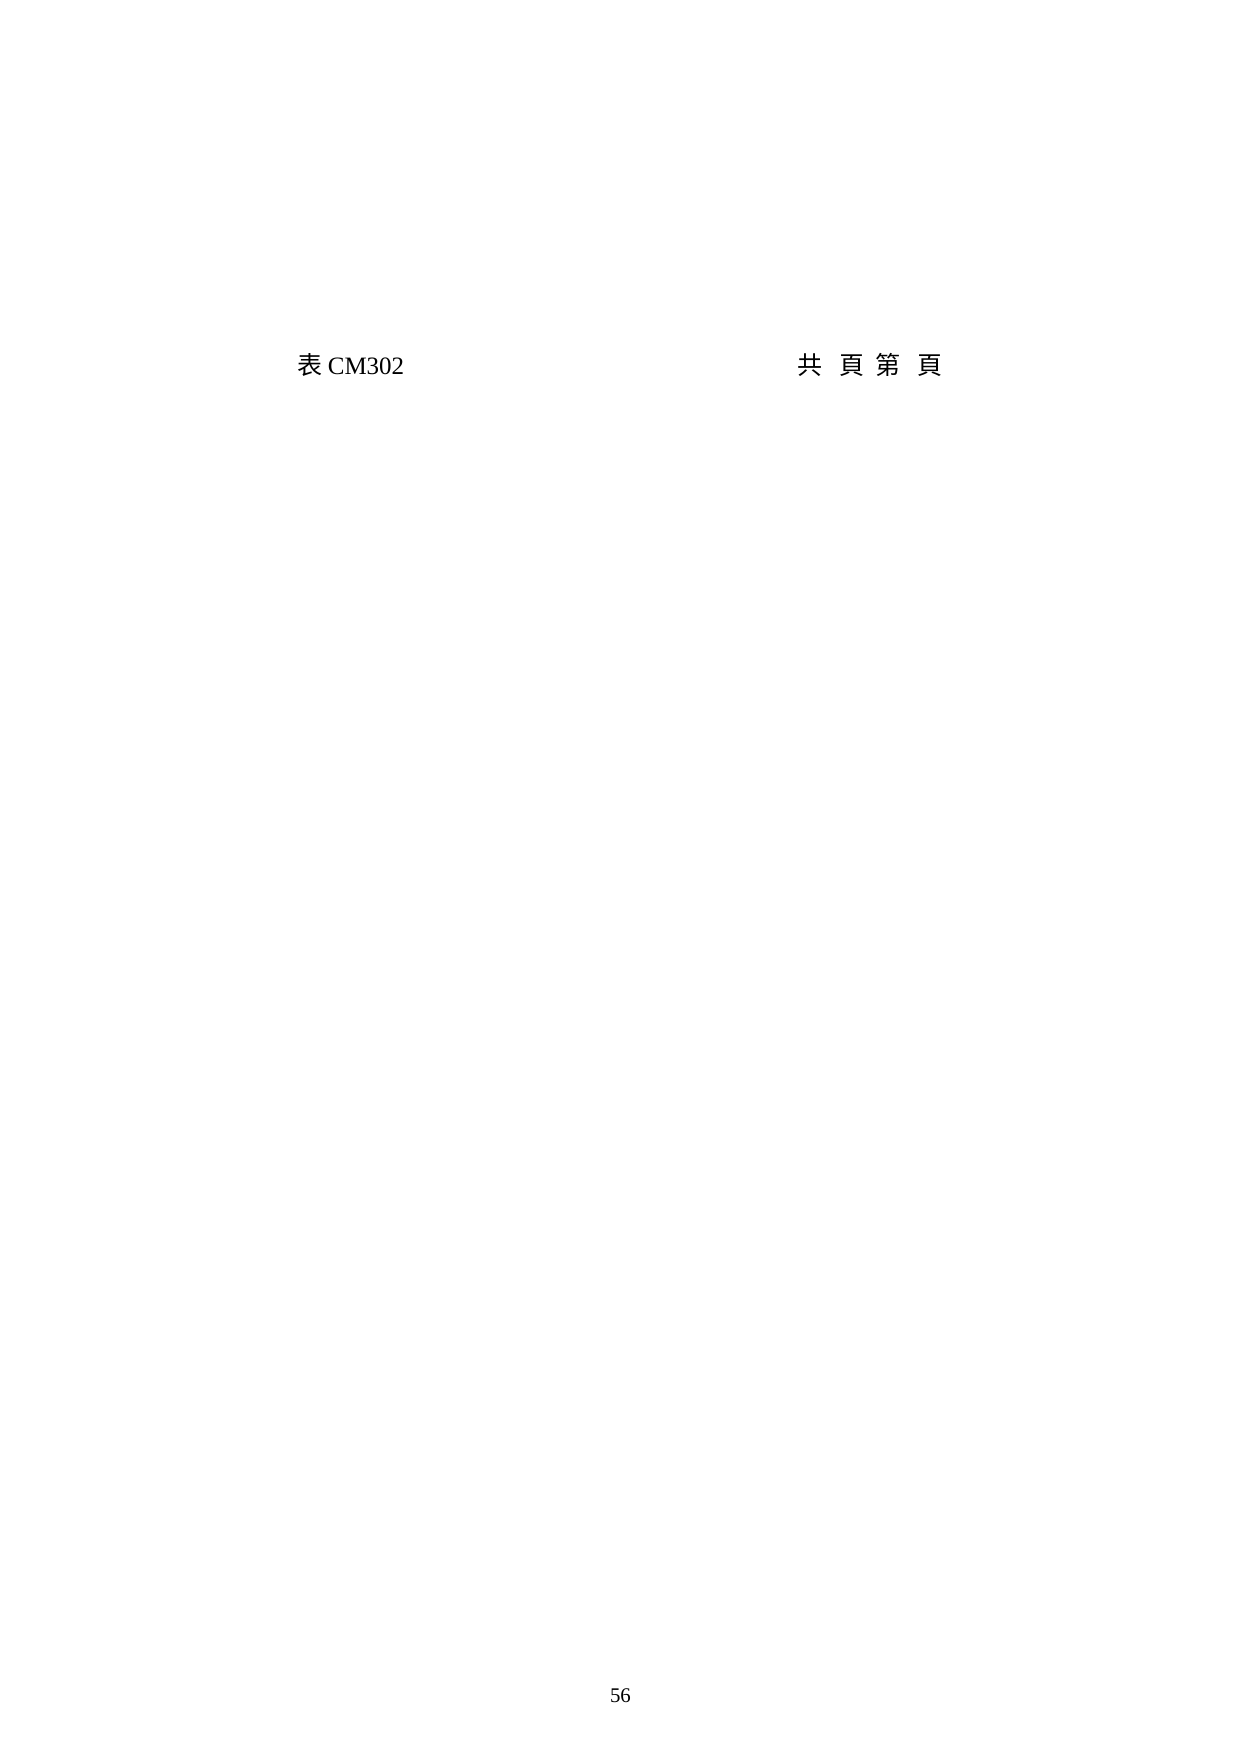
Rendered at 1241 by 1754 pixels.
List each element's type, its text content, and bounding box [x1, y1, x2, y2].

text 表CM302 共 頁 第 頁 [71, 345, 1169, 382]
